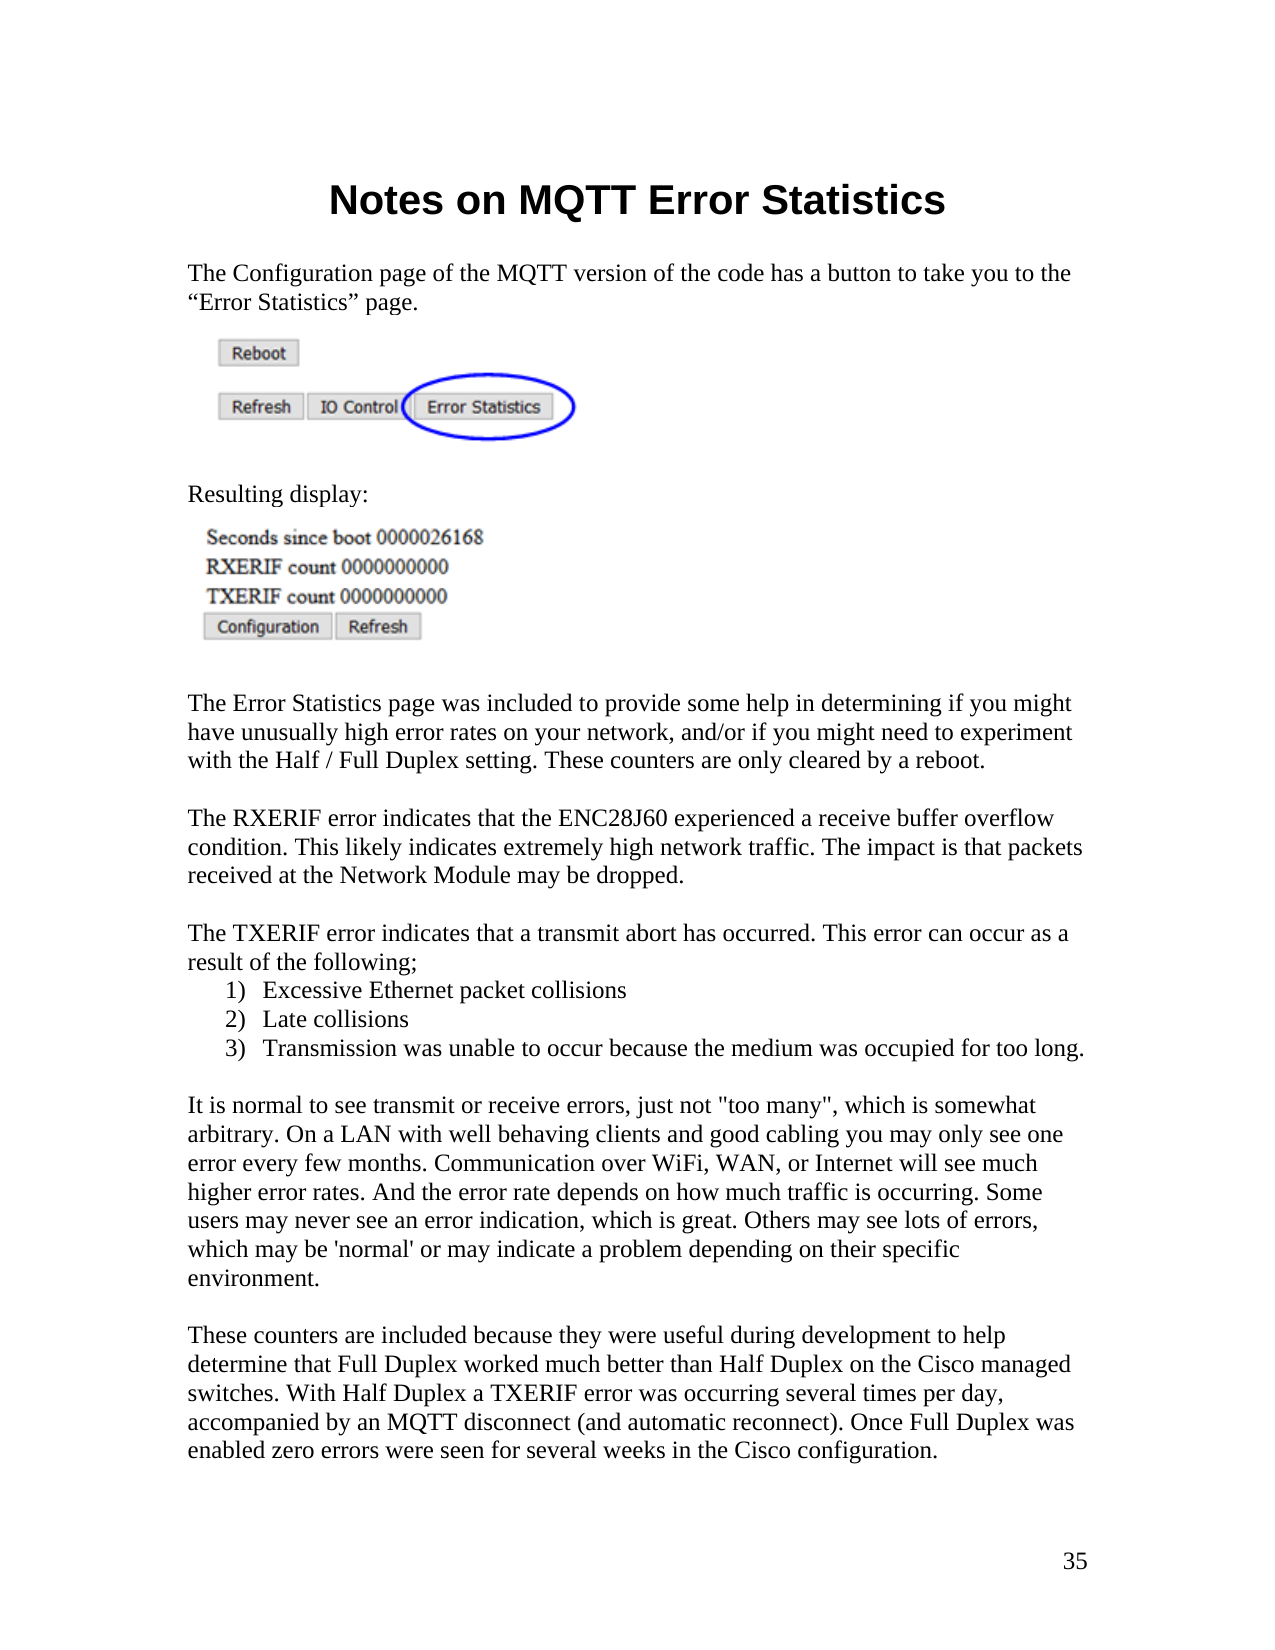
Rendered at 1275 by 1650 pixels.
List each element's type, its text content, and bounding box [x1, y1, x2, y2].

text The Configuration page of the MQTT version of the code has a button to take you to the “Error Statistics” page. [187, 258, 1087, 315]
text It is normal to see transmit or receive errors, just not "too many", which is somewhat arbitrary. On a LAN with well behaving clients and good cabling you may only see one error every few months. Communication over WiFi, WAN, or Internet will see much higher error rates. And the error rate depends on how much traffic is occurring. Some users may never see an error indication, which is great. Others may see lots of errors, which may be 'normal' or may indicate a problem depending on their specific environment. [187, 1090, 1087, 1292]
list Excessive Ethernet packet collisions [225, 975, 1087, 1004]
text The RXERIF error indicates that the ENC28J60 experienced a receive buffer overflow condition. This likely indicates extremely high network traffic. The impact is that packets received at the Network Module may be dropped. [187, 803, 1087, 889]
text These counters are included because they were useful during development to help determine that Full Duplex worked much better than Half Duplex on the Cisco managed switches. With Half Duplex a TXERIF error was occurring several times per day, accompanied by an MQTT disconnect (and automatic reconnect). Once Full Duplex was enabled zero errors were seen for several weeks in the Cisco configuration. [187, 1320, 1087, 1464]
picture [187, 315, 594, 450]
text Resulting display: [187, 479, 1087, 507]
subtitle Notes on MQTT Error Statistics [187, 175, 1087, 223]
picture [187, 507, 504, 659]
text The TXERIF error indicates that a transmit abort has occurred. This error can occur as a result of the following; [187, 918, 1087, 975]
text The Error Statistics page was included to provide some help in determining if you might have unusually high error rates on your network, and/or if you might need to experiment with the Half / Full Duplex setting. These counters are only cleared by a reboot. [187, 688, 1087, 774]
list Transmission was unable to occur because the medium was occupied for too long. [225, 1033, 1087, 1062]
list Late collisions [225, 1004, 1087, 1033]
